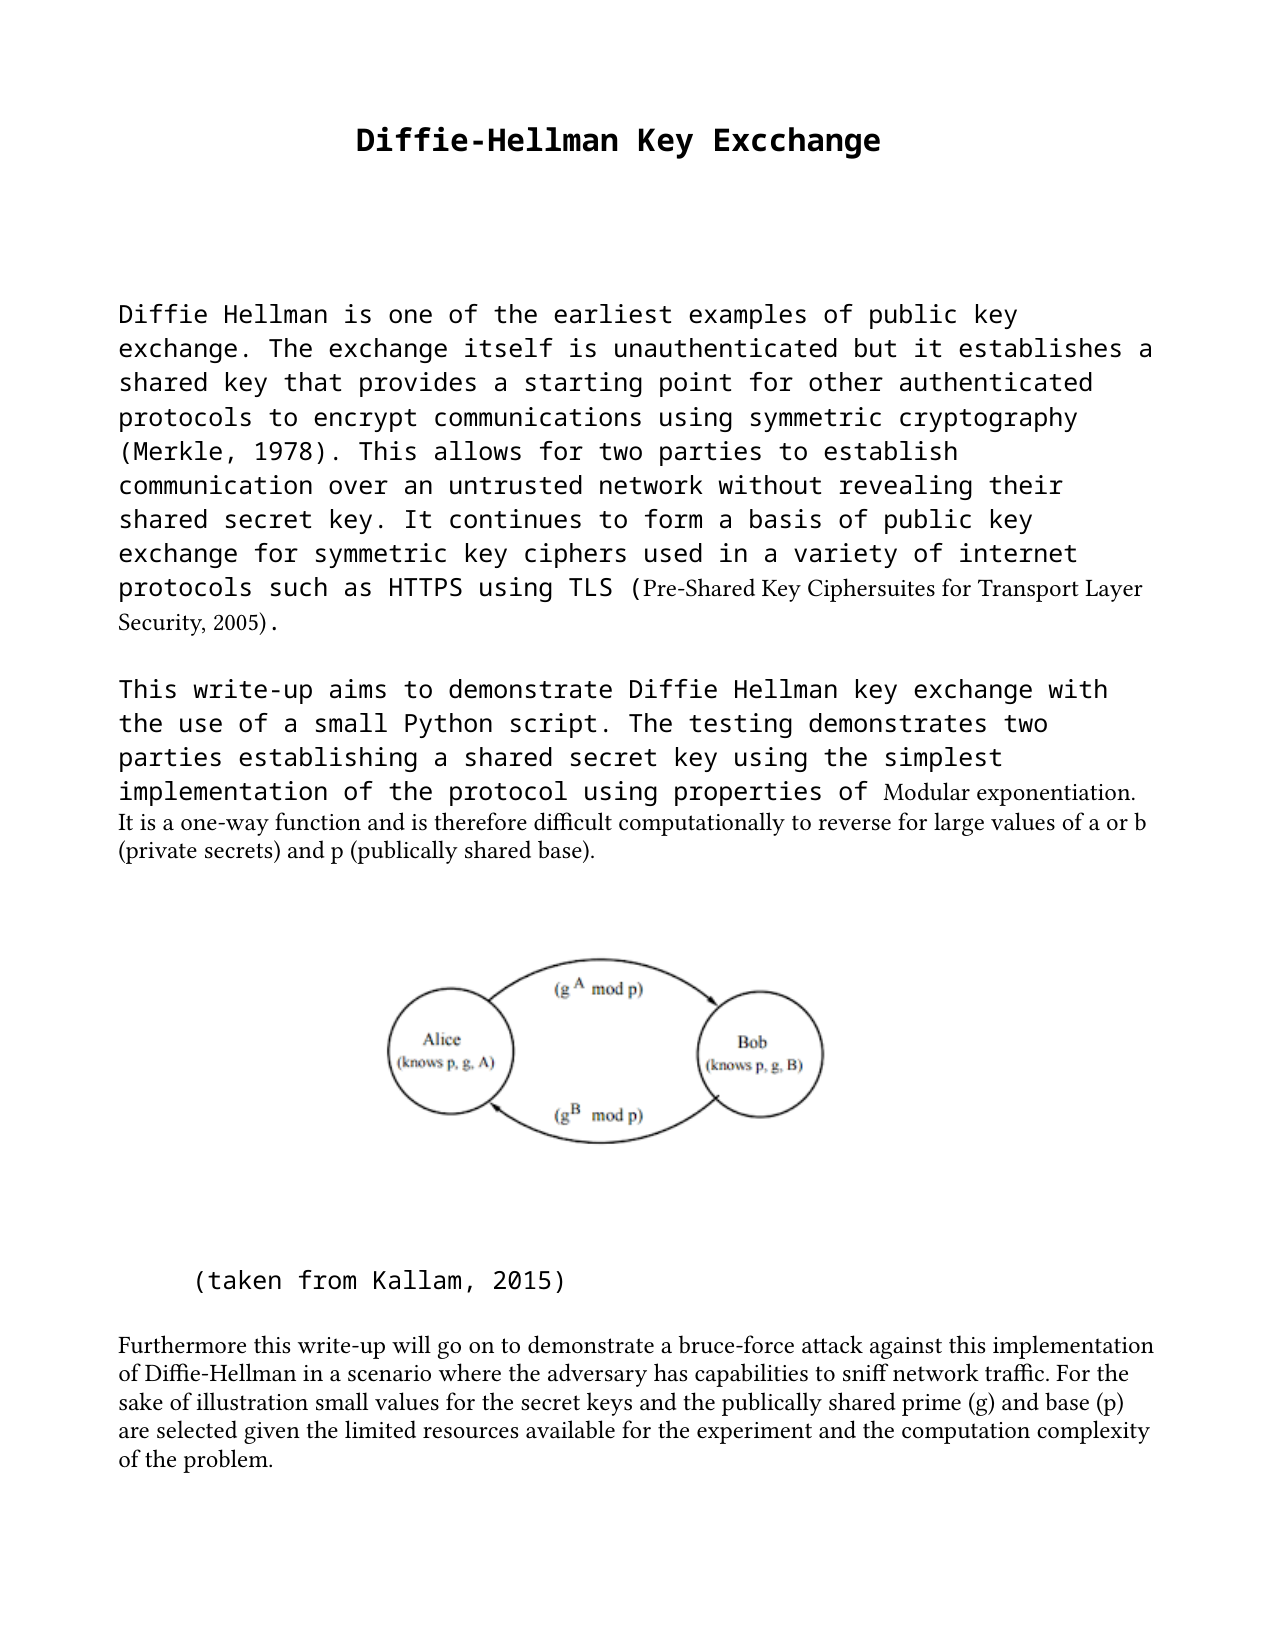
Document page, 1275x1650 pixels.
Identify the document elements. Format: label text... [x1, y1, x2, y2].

text (taken from Kallam, 2015) [118, 1263, 1157, 1297]
text This write-up aims to demonstrate Diffie Hellman key exchange with the use of a small Python script. The testing demonstrates two parties establishing a shared secret key using the simplest implementation of the protocol using properties of Modular exponentiation. It is a one-way function and is therefore difficult computationally to reverse for large values of a or b (private secrets) and p (publically shared base). [118, 672, 1157, 865]
text Diffie Hellman is one of the earliest examples of public key exchange. The exchange itself is unauthenticated but it establishes a shared key that provides a starting point for other authenticated protocols to encrypt communications using symmetric cryptography (Merkle, 1978). This allows for two parties to establish communication over an untrusted network without revealing their shared secret key. It continues to form a basis of public key exchange for symmetric key ciphers used in a variety of internet protocols such as HTTPS using TLS (Pre-Shared Key Ciphersuites for Transport Layer Security, 2005). [118, 297, 1157, 638]
text Diffie-Hellman Key Excchange [118, 118, 1157, 161]
text Furthermore this write-up will go on to demonstrate a bruce-force attack against this implementation of Diffie-Hellman in a scenario where the adversary has capabilities to sniff network traffic. For the sake of illustration small values for the secret keys and the publically shared prime (g) and base (p) are selected given the limited resources available for the experiment and the computation complexity of the problem. [118, 1331, 1157, 1473]
picture [353, 921, 859, 1166]
